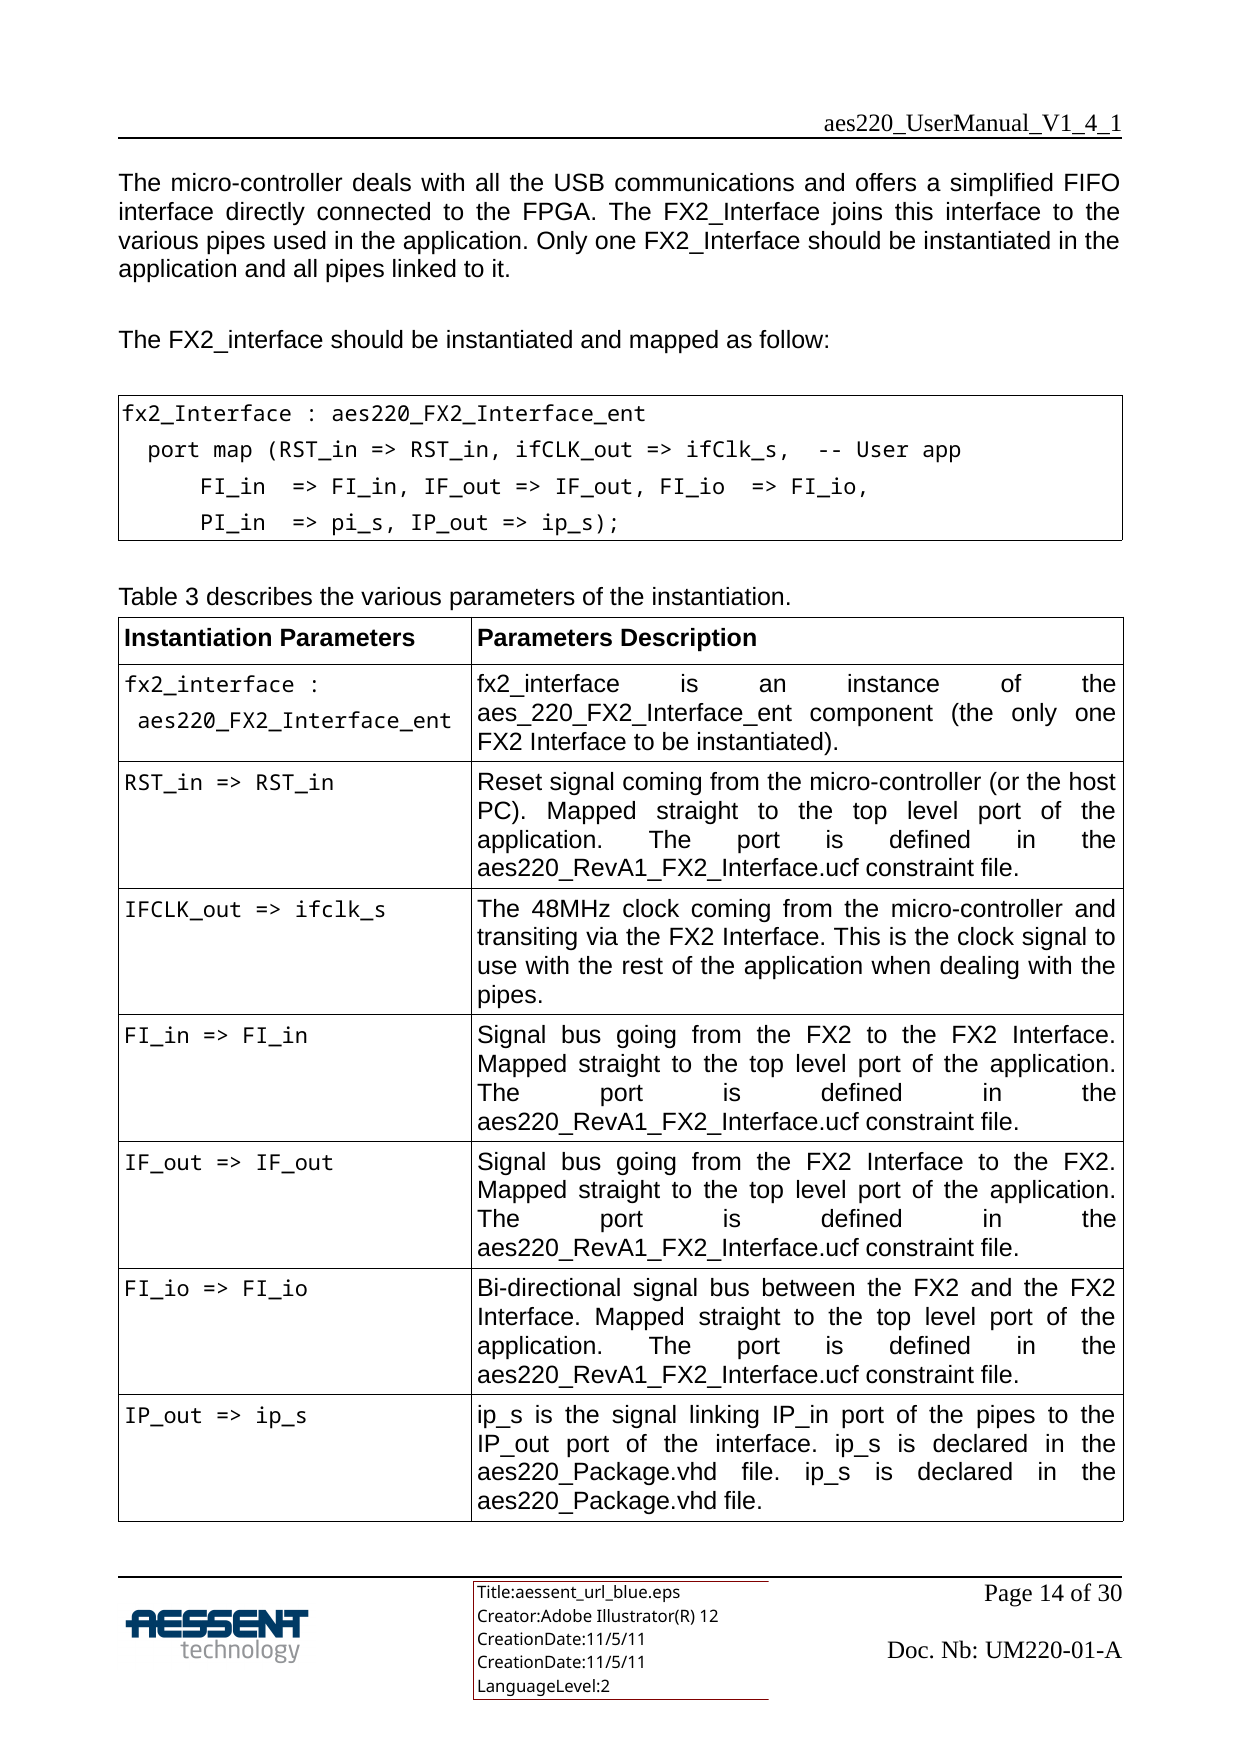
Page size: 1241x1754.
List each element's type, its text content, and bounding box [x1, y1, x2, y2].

table_header Parameters Description [472, 618, 1123, 663]
table_header Instantiation Parameters [119, 618, 471, 663]
table_cell Signal bus going from the FX2 to the FX2 Interface. Mapped straight to the top level port of the application. The port is defined in the aes220_RevA1_FX2_Interface.ucf constraint file. [472, 1015, 1123, 1141]
table_cell Reset signal coming from the micro-controller (or the host PC). Mapped straight to the top level port of the application. The port is defined in the aes220_RevA1_FX2_Interface.ucf constraint file. [472, 762, 1123, 888]
text port map (RST_in => RST_in, ifCLK_out => ifClk_s, -- User app [119, 431, 1122, 464]
table_cell IFCLK_out => ifclk_s [119, 889, 471, 1014]
text PI_in => pi_s, IP_out => ip_s); [119, 504, 1122, 540]
table_cell Bi-directional signal bus between the FX2 and the FX2 Interface. Mapped straight to the top level port of the application. The port is defined in the aes220_RevA1_FX2_Interface.ucf constraint file. [472, 1269, 1123, 1394]
table_cell FI_io => FI_io [119, 1269, 471, 1394]
text fx2_Interface : aes220_FX2_Interface_ent [119, 396, 1122, 428]
table_cell IF_out => IF_out [119, 1142, 471, 1267]
table_cell IP_out => ip_s [119, 1395, 471, 1521]
table_cell ip_s is the signal linking IP_in port of the pipes to the IP_out port of the interface. ip_s is declared in the aes220_Package.vhd file. ip_s is declared in the aes220_Package.vhd file. [472, 1395, 1123, 1521]
text FI_in => FI_in, IF_out => IF_out, FI_io => FI_io, [119, 468, 1122, 501]
table_cell FI_in => FI_in [119, 1015, 471, 1141]
table_cell fx2_interface : aes220_FX2_Interface_ent [119, 665, 471, 761]
table_cell RST_in => RST_in [119, 762, 471, 888]
table_cell Signal bus going from the FX2 Interface to the FX2. Mapped straight to the top level port of the application. The port is defined in the aes220_RevA1_FX2_Interface.ucf constraint file. [472, 1142, 1123, 1267]
text The micro-controller deals with all the USB communications and offers a simplified FIFO interface directly connected to the FPGA. The FX2_Interface joins this interface to the various pipes used in the application. Only one FX2_Interface should be instantiated in the application and all pipes linked to it. [118, 168, 1122, 283]
text The FX2_interface should be instantiated and mapped as follow: [118, 325, 1122, 353]
table_cell The 48MHz clock coming from the micro-controller and transiting via the FX2 Interface. This is the clock signal to use with the rest of the application when dealing with the pipes. [472, 889, 1123, 1014]
table_cell fx2_interface is an instance of the aes_220_FX2_Interface_ent component (the only one FX2 Interface to be instantiated). [472, 665, 1123, 761]
text Table 3 describes the various parameters of the instantiation. [118, 581, 1122, 610]
picture [117, 1603, 317, 1670]
